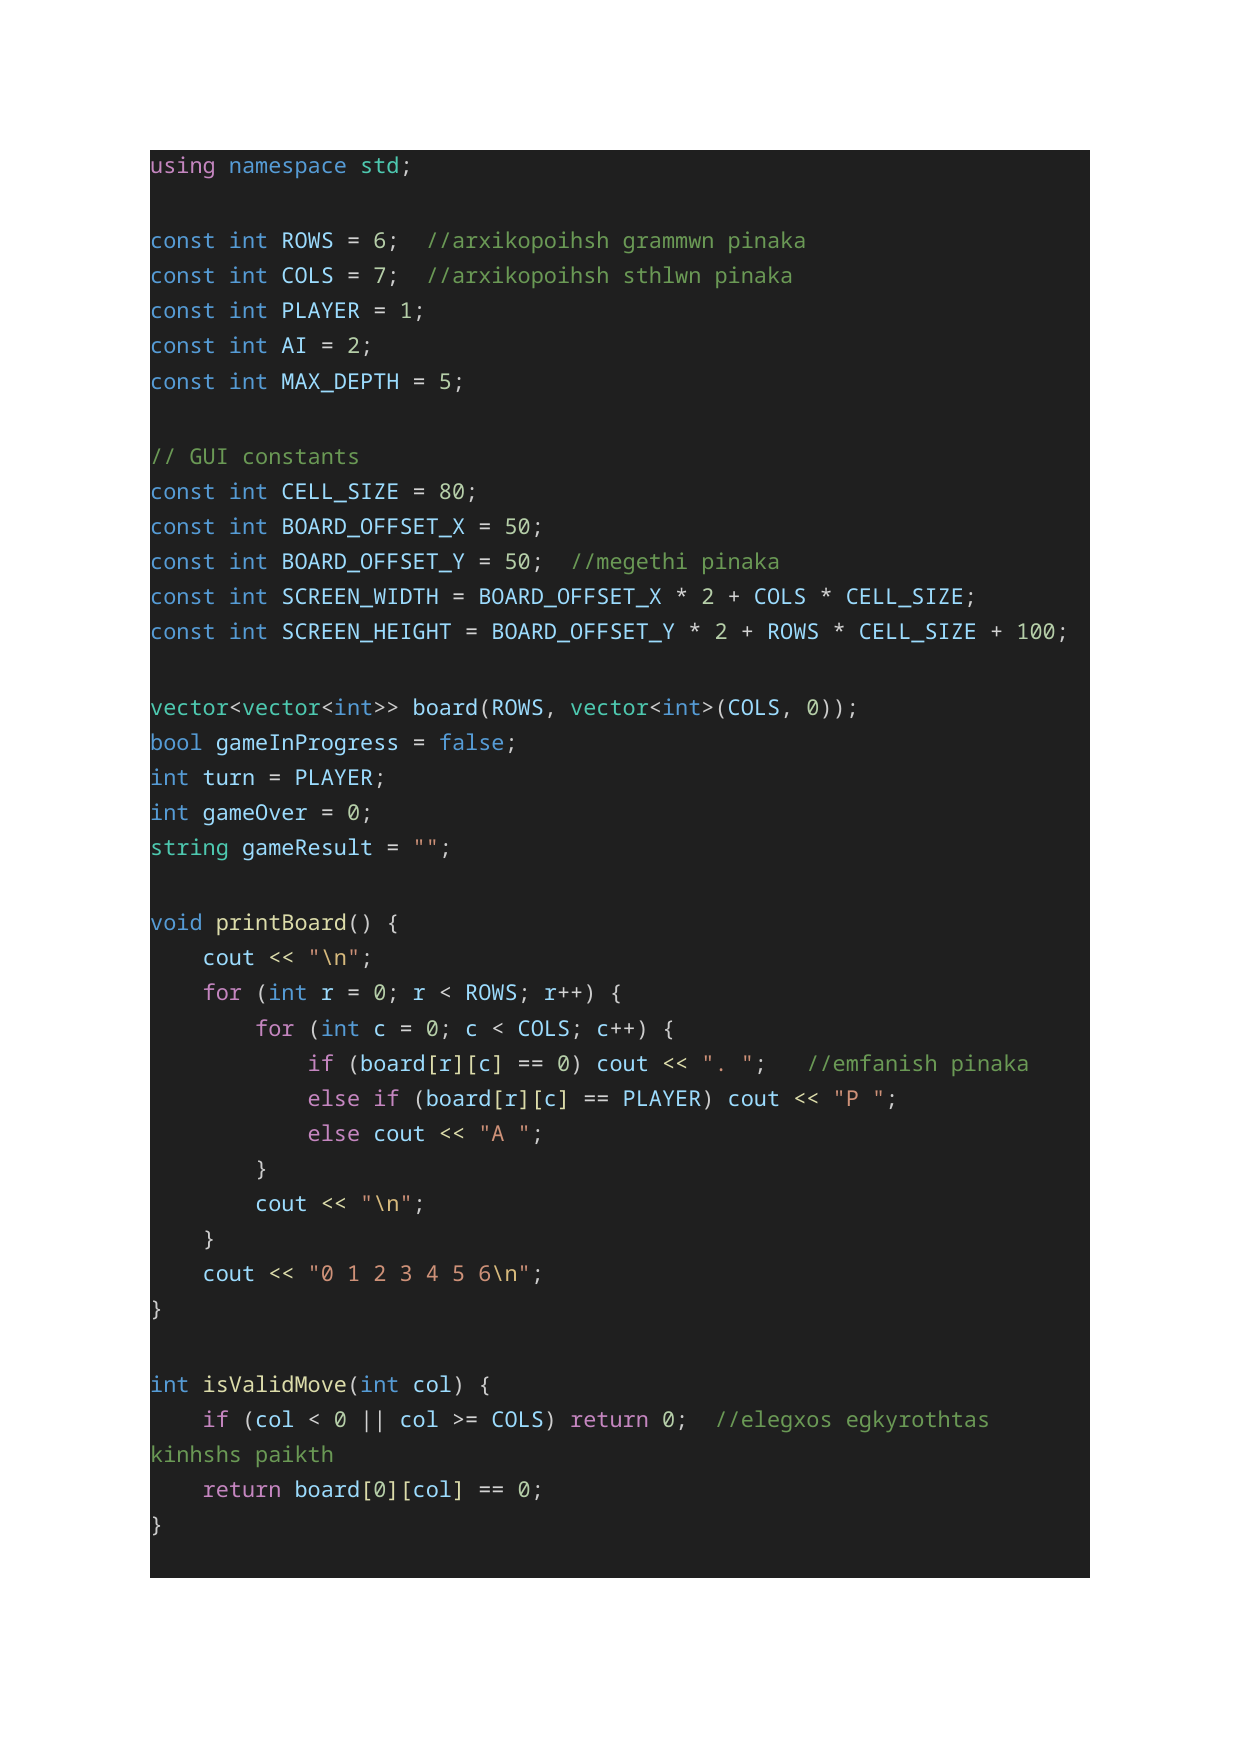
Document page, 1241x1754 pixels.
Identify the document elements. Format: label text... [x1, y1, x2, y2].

text for (int r = 0; r < ROWS; r++) { [150, 977, 1090, 1007]
text const int COLS = 7; //arxikopoihsh sthlwn pinaka [150, 260, 1090, 290]
text const int BOARD_OFFSET_X = 50; [150, 511, 1090, 541]
text cout << "\n"; [150, 1188, 1090, 1218]
text const int BOARD_OFFSET_Y = 50; //megethi pinaka [150, 546, 1090, 576]
text cout << "0 1 2 3 4 5 6\n"; [150, 1258, 1090, 1288]
text bool gameInProgress = false; [150, 727, 1090, 756]
text } [150, 1509, 1090, 1539]
text using namespace std; [150, 150, 1090, 180]
text string gameResult = ""; [150, 832, 1090, 862]
text } [150, 1223, 1090, 1253]
text const int AI = 2; [150, 331, 1090, 360]
text } [150, 1293, 1090, 1323]
text for (int c = 0; c < COLS; c++) { [150, 1012, 1090, 1042]
text if (board[r][c] == 0) cout << ". "; //emfanish pinaka [150, 1048, 1090, 1077]
text if (col < 0 || col >= COLS) return 0; //elegxos egkyrothtas kinhshs paikth [150, 1404, 1090, 1468]
text int turn = PLAYER; [150, 762, 1090, 792]
text return board[0][col] == 0; [150, 1474, 1090, 1504]
text const int CELL_SIZE = 80; [150, 476, 1090, 506]
text int isValidMove(int col) { [150, 1368, 1090, 1398]
text const int MAX_DEPTH = 5; [150, 366, 1090, 395]
text const int ROWS = 6; //arxikopoihsh grammwn pinaka [150, 225, 1090, 255]
text const int SCREEN_WIDTH = BOARD_OFFSET_X * 2 + COLS * CELL_SIZE; [150, 581, 1090, 611]
text const int SCREEN_HEIGHT = BOARD_OFFSET_Y * 2 + ROWS * CELL_SIZE + 100; [150, 616, 1090, 646]
text int gameOver = 0; [150, 797, 1090, 827]
text void printBoard() { [150, 907, 1090, 937]
text const int PLAYER = 1; [150, 295, 1090, 325]
text vector<vector<int>> board(ROWS, vector<int>(COLS, 0)); [150, 692, 1090, 721]
text } [150, 1153, 1090, 1183]
text // GUI constants [150, 441, 1090, 471]
text cout << "\n"; [150, 942, 1090, 972]
text else cout << "A "; [150, 1118, 1090, 1148]
text else if (board[r][c] == PLAYER) cout << "P "; [150, 1083, 1090, 1112]
